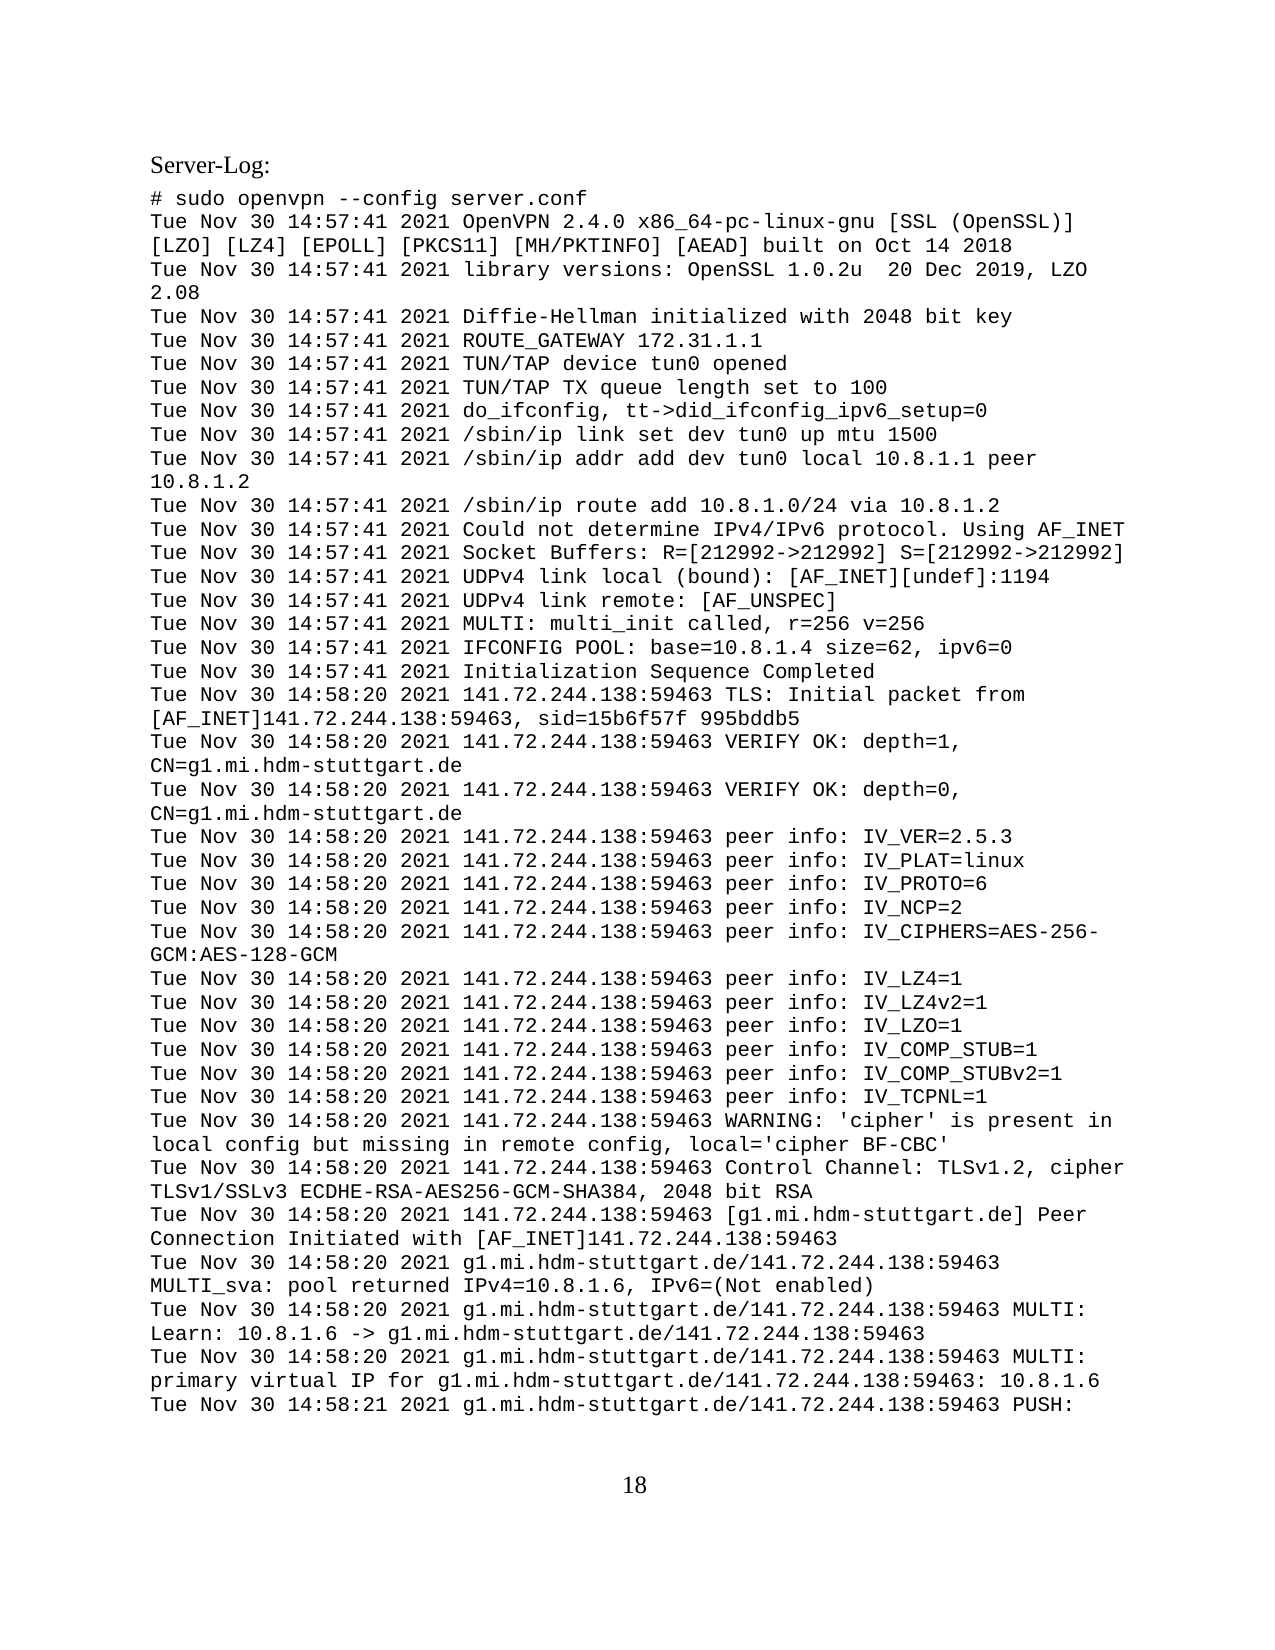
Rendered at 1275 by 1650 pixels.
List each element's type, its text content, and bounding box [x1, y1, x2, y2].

text Tue Nov 30 14:58:20 2021 141.72.244.138:59463 WARNING: 'cipher' is present in local config but missing in remote config, local='cipher BF-CBC' [150, 1110, 1125, 1157]
text Tue Nov 30 14:57:41 2021 /sbin/ip link set dev tun0 up mtu 1500 [150, 424, 1125, 448]
text Tue Nov 30 14:58:20 2021 g1.mi.hdm-stuttgart.de/141.72.244.138:59463 MULTI: primary virtual IP for g1.mi.hdm-stuttgart.de/141.72.244.138:59463: 10.8.1.6 [150, 1346, 1125, 1394]
text Tue Nov 30 14:58:20 2021 g1.mi.hdm-stuttgart.de/141.72.244.138:59463 MULTI_sva: pool returned IPv4=10.8.1.6, IPv6=(Not enabled) [150, 1252, 1125, 1299]
text Tue Nov 30 14:57:41 2021 /sbin/ip route add 10.8.1.0/24 via 10.8.1.2 [150, 495, 1125, 519]
text Tue Nov 30 14:58:20 2021 141.72.244.138:59463 Control Channel: TLSv1.2, cipher TLSv1/SSLv3 ECDHE-RSA-AES256-GCM-SHA384, 2048 bit RSA [150, 1157, 1125, 1204]
text Tue Nov 30 14:57:41 2021 Could not determine IPv4/IPv6 protocol. Using AF_INET [150, 519, 1125, 542]
text Tue Nov 30 14:57:41 2021 do_ifconfig, tt->did_ifconfig_ipv6_setup=0 [150, 401, 1125, 424]
text Tue Nov 30 14:58:20 2021 141.72.244.138:59463 [g1.mi.hdm-stuttgart.de] Peer Connection Initiated with [AF_INET]141.72.244.138:59463 [150, 1204, 1125, 1252]
text Tue Nov 30 14:58:20 2021 141.72.244.138:59463 peer info: IV_LZO=1 [150, 1015, 1125, 1039]
text Tue Nov 30 14:57:41 2021 OpenVPN 2.4.0 x86_64-pc-linux-gnu [SSL (OpenSSL)] [LZO] [LZ4] [EPOLL] [PKCS11] [MH/PKTINFO] [AEAD] built on Oct 14 2018 [150, 211, 1125, 259]
text Tue Nov 30 14:57:41 2021 Socket Buffers: R=[212992->212992] S=[212992->212992] [150, 542, 1125, 566]
text Tue Nov 30 14:57:41 2021 MULTI: multi_init called, r=256 v=256 [150, 613, 1125, 637]
text Tue Nov 30 14:58:20 2021 141.72.244.138:59463 peer info: IV_LZ4=1 [150, 968, 1125, 992]
text Tue Nov 30 14:58:20 2021 141.72.244.138:59463 peer info: IV_TCPNL=1 [150, 1086, 1125, 1110]
text Tue Nov 30 14:58:20 2021 g1.mi.hdm-stuttgart.de/141.72.244.138:59463 MULTI: Learn: 10.8.1.6 -> g1.mi.hdm-stuttgart.de/141.72.244.138:59463 [150, 1299, 1125, 1346]
text Tue Nov 30 14:58:20 2021 141.72.244.138:59463 peer info: IV_LZ4v2=1 [150, 992, 1125, 1015]
text Tue Nov 30 14:57:41 2021 IFCONFIG POOL: base=10.8.1.4 size=62, ipv6=0 [150, 637, 1125, 661]
text Tue Nov 30 14:58:20 2021 141.72.244.138:59463 peer info: IV_COMP_STUB=1 [150, 1039, 1125, 1063]
text Tue Nov 30 14:58:20 2021 141.72.244.138:59463 TLS: Initial packet from [AF_INET]141.72.244.138:59463, sid=15b6f57f 995bddb5 [150, 684, 1125, 732]
text Tue Nov 30 14:57:41 2021 UDPv4 link local (bound): [AF_INET][undef]:1194 [150, 566, 1125, 590]
text Tue Nov 30 14:57:41 2021 UDPv4 link remote: [AF_UNSPEC] [150, 590, 1125, 613]
text Tue Nov 30 14:58:20 2021 141.72.244.138:59463 peer info: IV_VER=2.5.3 [150, 826, 1125, 850]
text Tue Nov 30 14:58:20 2021 141.72.244.138:59463 peer info: IV_NCP=2 [150, 897, 1125, 921]
text Tue Nov 30 14:57:41 2021 ROUTE_GATEWAY 172.31.1.1 [150, 329, 1125, 353]
text Tue Nov 30 14:58:20 2021 141.72.244.138:59463 peer info: IV_COMP_STUBv2=1 [150, 1063, 1125, 1086]
text Tue Nov 30 14:58:20 2021 141.72.244.138:59463 VERIFY OK: depth=0, CN=g1.mi.hdm-stuttgart.de [150, 779, 1125, 826]
text Tue Nov 30 14:58:21 2021 g1.mi.hdm-stuttgart.de/141.72.244.138:59463 PUSH: [150, 1394, 1125, 1417]
text Tue Nov 30 14:57:41 2021 Initialization Sequence Completed [150, 661, 1125, 684]
text Tue Nov 30 14:58:20 2021 141.72.244.138:59463 peer info: IV_CIPHERS=AES-256-GCM:AES-128-GCM [150, 921, 1125, 968]
text Tue Nov 30 14:57:41 2021 Diffie-Hellman initialized with 2048 bit key [150, 306, 1125, 329]
text Tue Nov 30 14:57:41 2021 TUN/TAP TX queue length set to 100 [150, 377, 1125, 401]
text Tue Nov 30 14:58:20 2021 141.72.244.138:59463 peer info: IV_PLAT=linux [150, 850, 1125, 873]
text Tue Nov 30 14:57:41 2021 TUN/TAP device tun0 opened [150, 353, 1125, 377]
text # sudo openvpn --config server.conf [150, 188, 1125, 211]
text Tue Nov 30 14:58:20 2021 141.72.244.138:59463 VERIFY OK: depth=1, CN=g1.mi.hdm-stuttgart.de [150, 732, 1125, 779]
text Tue Nov 30 14:57:41 2021 library versions: OpenSSL 1.0.2u 20 Dec 2019, LZO 2.08 [150, 259, 1125, 306]
text Tue Nov 30 14:57:41 2021 /sbin/ip addr add dev tun0 local 10.8.1.1 peer 10.8.1.2 [150, 448, 1125, 495]
text Server-Log: [150, 150, 1125, 179]
text Tue Nov 30 14:58:20 2021 141.72.244.138:59463 peer info: IV_PROTO=6 [150, 873, 1125, 897]
